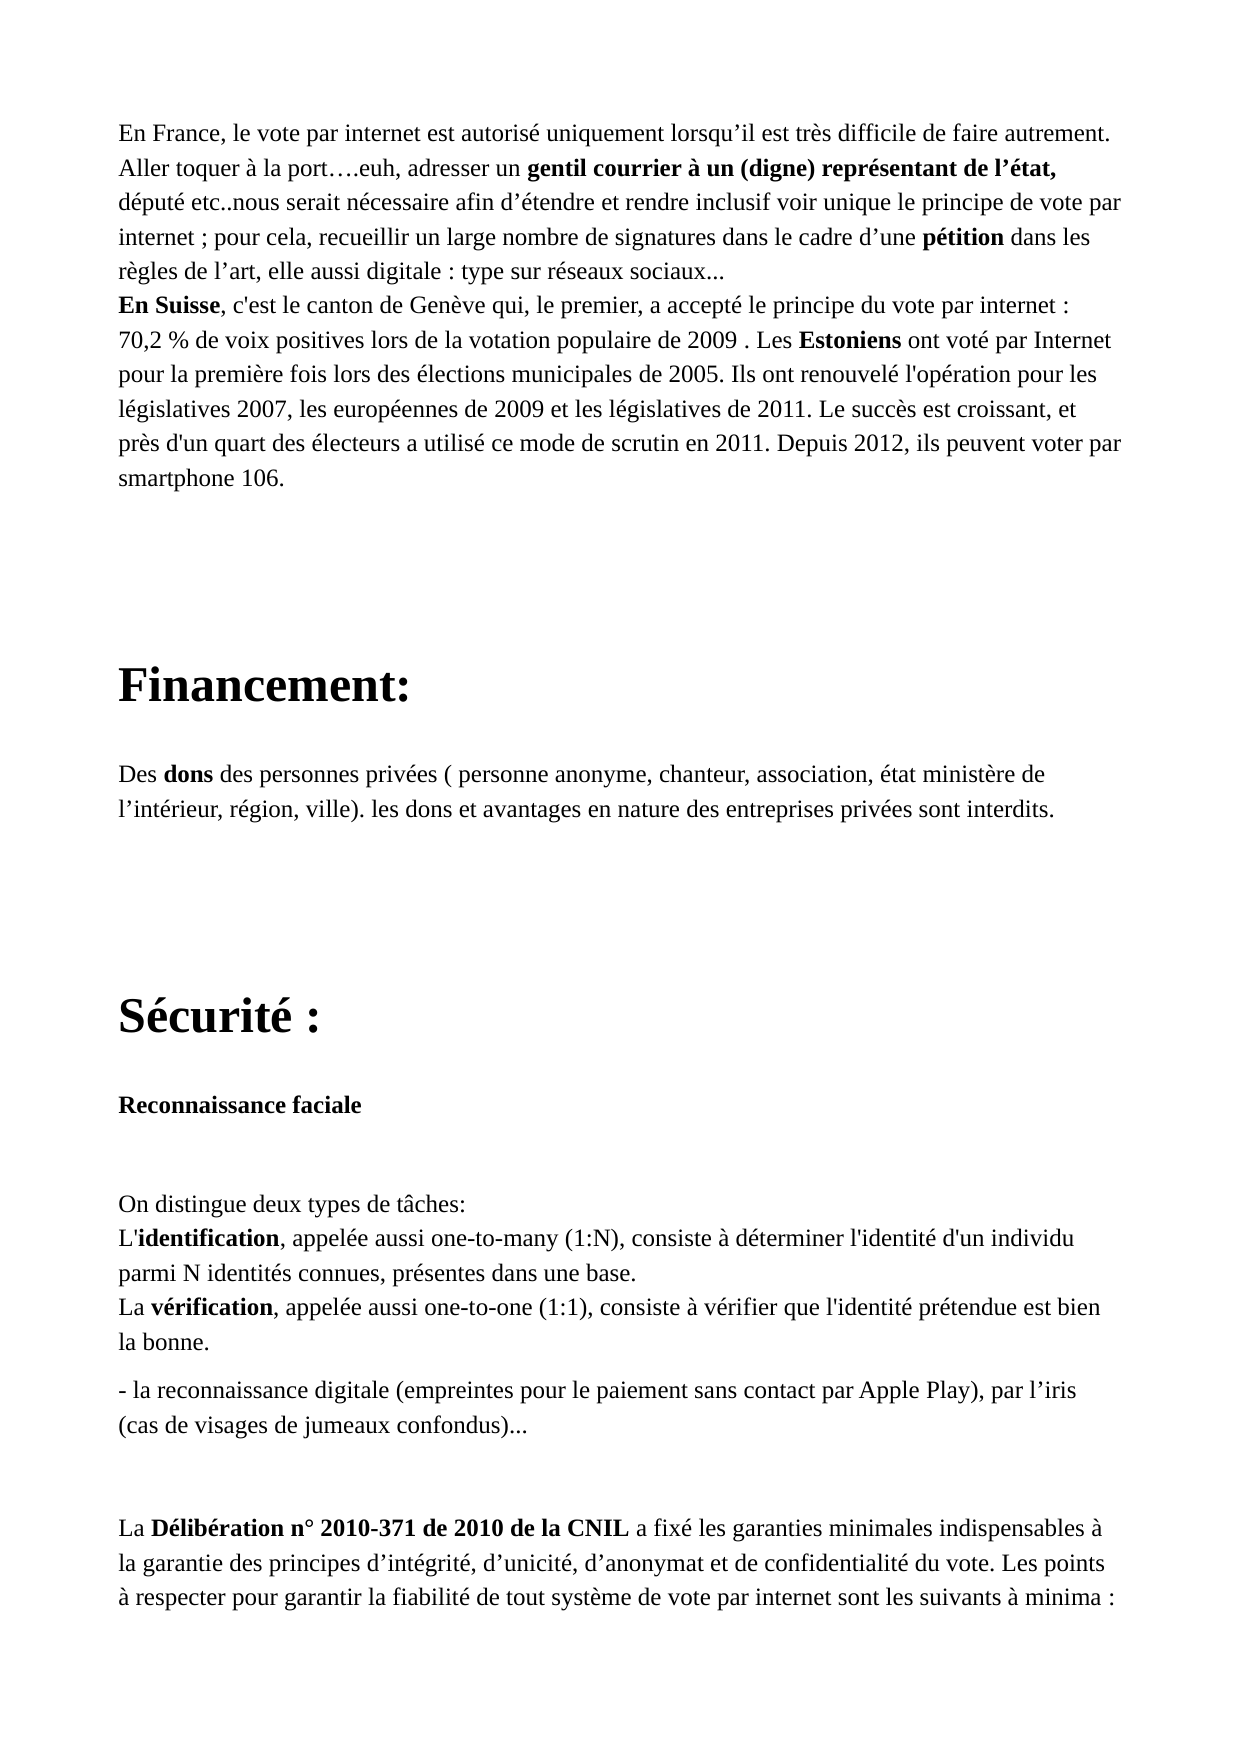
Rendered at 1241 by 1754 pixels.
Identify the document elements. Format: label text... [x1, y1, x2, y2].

text - la reconnaissance digitale (empreintes pour le paiement sans contact par Apple Play), par l’iris (cas de visages de jumeaux confondus)... La Délibération n° 2010-371 de 2010 de la CNIL a fixé les garanties minimales indispensables à la garantie des principes d’intégrité, d’unicité, d’anonymat et de confidentialité du vote. Les points à respecter pour garantir la fiabilité de tout système de vote par internet sont les suivants à minima : [118, 1376, 1122, 1611]
text On distingue deux types de tâches: L'identification, appelée aussi one-to-many (1:N), consiste à déterminer l'identité d'un individu parmi N identités connues, présentes dans une base. La vérification, appelée aussi one-to-one (1:1), consiste à vérifier que l'identité prétendue est bien la bonne. [118, 1189, 1122, 1355]
text En France, le vote par internet est autorisé uniquement lorsqu’il est très difficile de faire autrement. Aller toquer à la port….euh, adresser un gentil courrier à un (digne) représentant de l’état, député etc..nous serait nécessaire afin d’étendre et rendre inclusif voir unique le principe de vote par internet ; pour cela, recueillir un large nombre de signatures dans le cadre d’une pétition dans les règles de l’art, elle aussi digitale : type sur réseaux sociaux... En Suisse, c'est le canton de Genève qui, le premier, a accepté le principe du vote par internet : 70,2 % de voix positives lors de la votation populaire de 2009 . Les Estoniens ont voté par Internet pour la première fois lors des élections municipales de 2005. Ils ont renouvelé l'opération pour les législatives 2007, les européennes de 2009 et les législatives de 2011. Le succès est croissant, et près d'un quart des électeurs a utilisé ce mode de scrutin en 2011. Depuis 2012, ils peuvent voter par smartphone 106. [118, 118, 1122, 492]
text Des dons des personnes privées ( personne anonyme, chanteur, association, état ministère de l’intérieur, région, ville). les dons et avantages en nature des entreprises privées sont interdits. [118, 725, 1122, 823]
subtitle Financement: [118, 655, 1122, 712]
subtitle Sécurité : [118, 986, 1122, 1043]
text Reconnaissance faciale [118, 1056, 1122, 1119]
